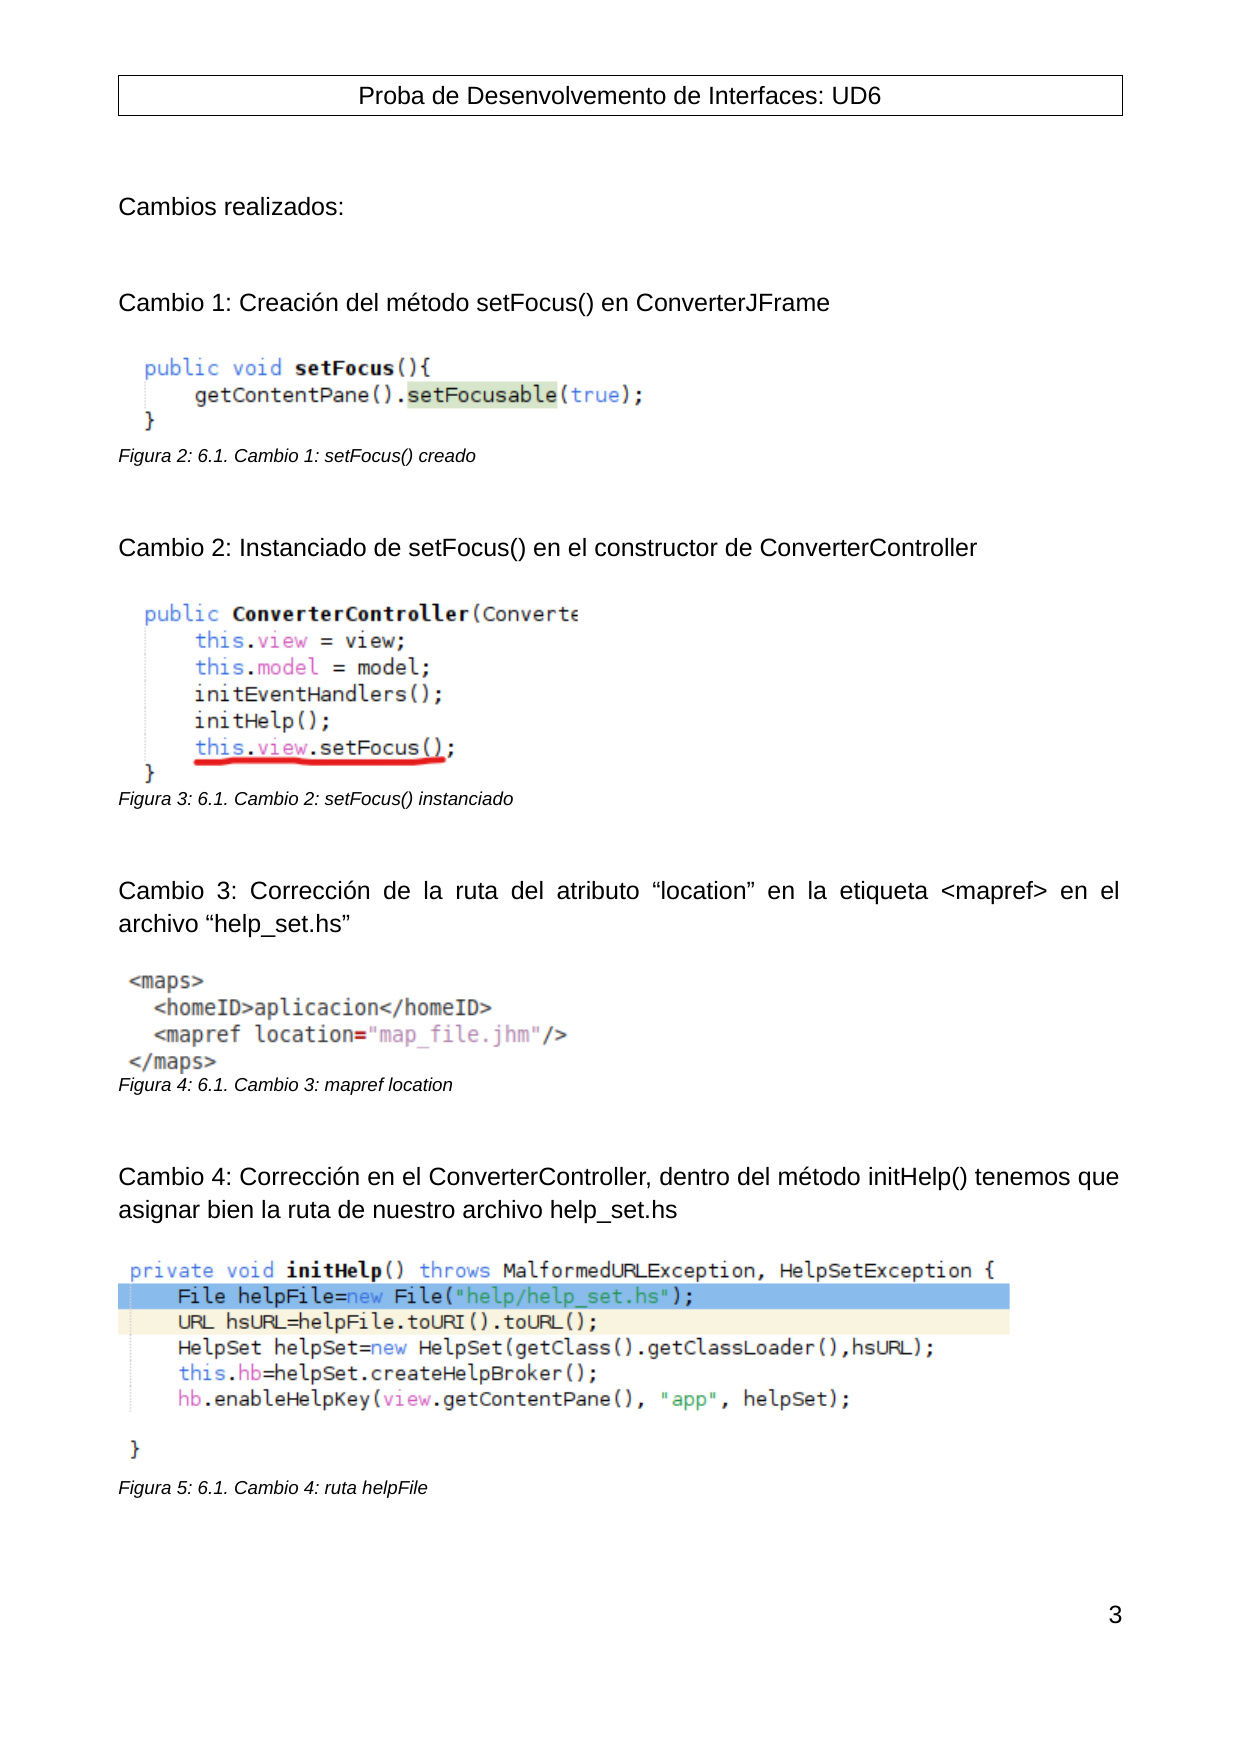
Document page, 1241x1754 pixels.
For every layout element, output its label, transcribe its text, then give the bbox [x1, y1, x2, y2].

text Figura 2: 6.1. Cambio 1: setFocus() creado [118, 445, 649, 466]
picture [118, 1255, 1010, 1477]
text Cambio 1: Creación del método setFocus() en ConverterJFrame [118, 288, 1122, 316]
text Figura 5: 6.1. Cambio 4: ruta helpFile [118, 1477, 1010, 1498]
picture [118, 969, 583, 1074]
text Cambios realizados: [118, 192, 1122, 221]
picture [118, 347, 650, 445]
text Cambio 2: Instanciado de setFocus() en el constructor de ConverterController [118, 533, 1122, 562]
text Cambio 3: Corrección de la ruta del atributo “location” en la etiqueta <mapref> en el archivo “help_set.hs” [118, 876, 1122, 937]
text Cambio 4: Corrección en el ConverterController, dentro del método initHelp() tenemos que asignar bien la ruta de nuestro archivo help_set.hs [118, 1162, 1122, 1224]
picture [118, 593, 578, 788]
text Figura 4: 6.1. Cambio 3: mapref location [118, 1074, 582, 1095]
text Figura 3: 6.1. Cambio 2: setFocus() instanciado [118, 788, 577, 809]
